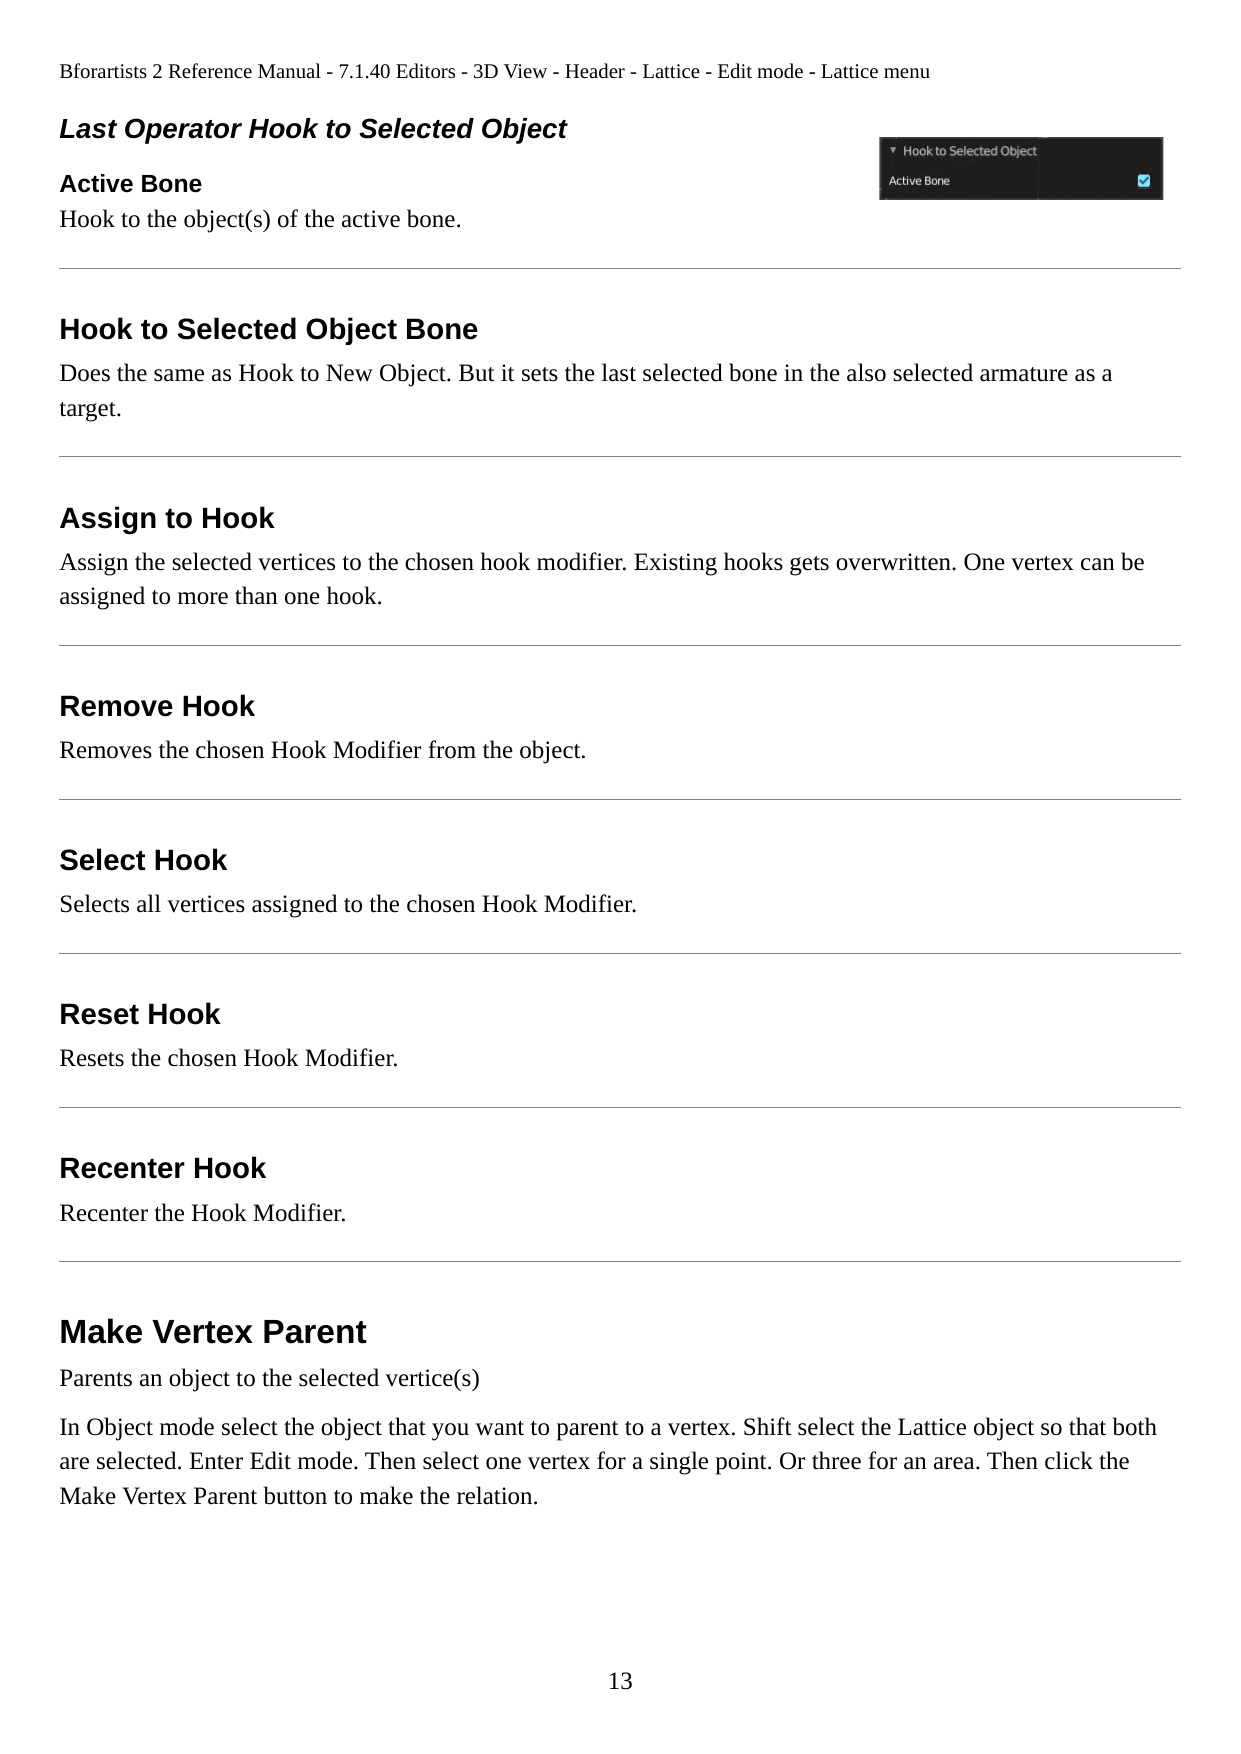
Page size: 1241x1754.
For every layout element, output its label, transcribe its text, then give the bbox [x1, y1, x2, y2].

text In Object mode select the object that you want to parent to a vertex. Shift select the Lattice object so that both are selected. Enter Edit mode. Then select one vertex for a single point. Or three for an area. Then click the Make Vertex Parent button to make the relation. [59, 1412, 1181, 1509]
subtitle Active Bone [59, 169, 879, 198]
text Removes the chosen Hook Modifier from the object. [59, 735, 1181, 764]
subtitle Make Vertex Parent [59, 1312, 1181, 1350]
subtitle [1164, 169, 1181, 198]
subtitle Assign to Hook [59, 501, 1181, 534]
subtitle Hook to Selected Object Bone [59, 312, 1181, 346]
text Hook to the object(s) of the active bone. [59, 204, 1181, 233]
picture [879, 137, 1164, 200]
text Resets the chosen Hook Modifier. [59, 1043, 1181, 1072]
text Parents an object to the selected vertice(s) [59, 1363, 1181, 1392]
subtitle Select Hook [59, 843, 1181, 877]
subtitle Last Operator Hook to Selected Object [59, 113, 1181, 144]
text Assign the selected vertices to the chosen hook modifier. Existing hooks gets overwritten. One vertex can be assigned to more than one hook. [59, 547, 1181, 610]
text Recenter the Hook Modifier. [59, 1198, 1181, 1226]
text Selects all vertices assigned to the chosen Hook Modifier. [59, 889, 1181, 918]
text Does the same as Hook to New Object. But it sets the last selected bone in the also selected armature as a target. [59, 358, 1181, 422]
subtitle Reset Hook [59, 997, 1181, 1031]
subtitle Recenter Hook [59, 1151, 1181, 1185]
subtitle Remove Hook [59, 689, 1181, 723]
